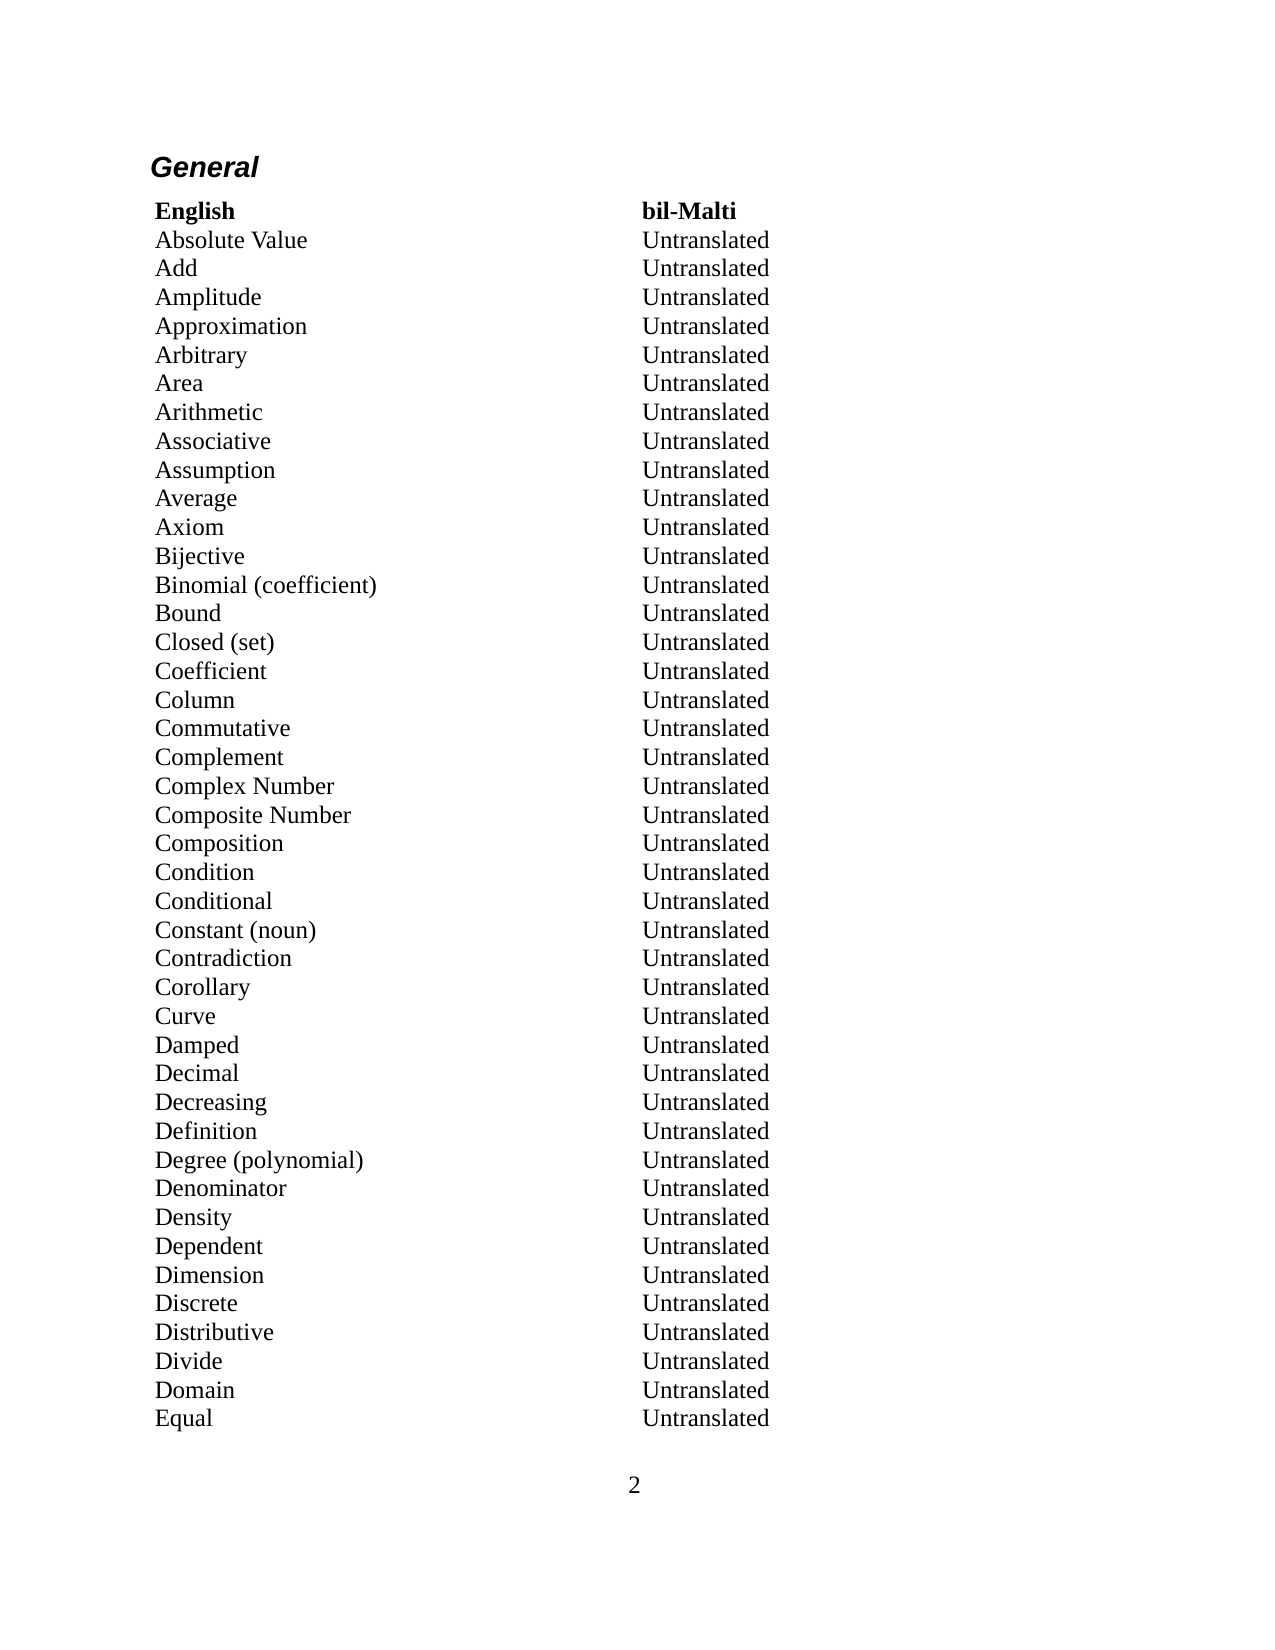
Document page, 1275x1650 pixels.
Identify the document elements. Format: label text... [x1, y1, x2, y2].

table_cell Untranslated [638, 1404, 1125, 1432]
table_cell Average [150, 484, 637, 512]
table_cell Add [150, 254, 637, 282]
table_cell Untranslated [638, 311, 1125, 340]
table_cell Contradiction [150, 944, 637, 972]
table_cell Conditional [150, 886, 637, 915]
table_cell Definition [150, 1116, 637, 1145]
table_cell Untranslated [638, 1289, 1125, 1317]
table_cell Complement [150, 742, 637, 771]
table_cell Axiom [150, 512, 637, 541]
table_cell Dependent [150, 1231, 637, 1260]
table_cell Untranslated [638, 1087, 1125, 1116]
table_cell Untranslated [638, 254, 1125, 282]
table_cell Untranslated [638, 512, 1125, 541]
table_cell Approximation [150, 311, 637, 340]
table_cell Area [150, 369, 637, 397]
table_cell Untranslated [638, 857, 1125, 886]
table_cell Untranslated [638, 397, 1125, 426]
table_cell Untranslated [638, 829, 1125, 857]
table_cell Untranslated [638, 886, 1125, 915]
subtitle General [150, 150, 1125, 183]
table_cell Untranslated [638, 1059, 1125, 1087]
table_cell Commutative [150, 714, 637, 742]
table_cell Untranslated [638, 1317, 1125, 1346]
table_cell Untranslated [638, 1375, 1125, 1403]
table_cell Distributive [150, 1317, 637, 1346]
table_cell Untranslated [638, 541, 1125, 570]
table_cell Density [150, 1202, 637, 1231]
table_cell Composite Number [150, 800, 637, 828]
table_cell Untranslated [638, 972, 1125, 1001]
table_cell Condition [150, 857, 637, 886]
table_cell Untranslated [638, 369, 1125, 397]
table_cell Arbitrary [150, 340, 637, 368]
table_cell Untranslated [638, 1202, 1125, 1231]
table_cell Decimal [150, 1059, 637, 1087]
table_cell Untranslated [638, 685, 1125, 713]
table_cell Untranslated [638, 800, 1125, 828]
table_cell Untranslated [638, 1030, 1125, 1058]
table_cell Untranslated [638, 1231, 1125, 1260]
table_cell Closed (set) [150, 627, 637, 656]
table_cell Untranslated [638, 455, 1125, 483]
table_cell Associative [150, 426, 637, 455]
table_cell Untranslated [638, 282, 1125, 311]
table_cell Corollary [150, 972, 637, 1001]
table_cell Damped [150, 1030, 637, 1058]
table_cell Bound [150, 599, 637, 627]
table_cell Untranslated [638, 225, 1125, 253]
table_cell Complex Number [150, 771, 637, 800]
table_cell Untranslated [638, 742, 1125, 771]
table_cell Untranslated [638, 426, 1125, 455]
table_cell Equal [150, 1404, 637, 1432]
table_cell Arithmetic [150, 397, 637, 426]
table_cell Denominator [150, 1174, 637, 1202]
table_cell Coefficient [150, 656, 637, 685]
table_cell Binomial (coefficient) [150, 570, 637, 598]
table_cell Untranslated [638, 627, 1125, 656]
table_cell Divide [150, 1346, 637, 1375]
table_cell Composition [150, 829, 637, 857]
table_cell Dimension [150, 1260, 637, 1288]
table_cell Untranslated [638, 1145, 1125, 1173]
table_cell Untranslated [638, 714, 1125, 742]
table_cell Untranslated [638, 340, 1125, 368]
table_cell Untranslated [638, 599, 1125, 627]
table_cell Untranslated [638, 484, 1125, 512]
table_cell Constant (noun) [150, 915, 637, 943]
table_cell Absolute Value [150, 225, 637, 253]
table_cell Curve [150, 1001, 637, 1030]
table_cell Amplitude [150, 282, 637, 311]
table_cell Untranslated [638, 915, 1125, 943]
table_cell Untranslated [638, 944, 1125, 972]
table_cell Degree (polynomial) [150, 1145, 637, 1173]
table_cell Untranslated [638, 771, 1125, 800]
table_cell Discrete [150, 1289, 637, 1317]
table_cell Untranslated [638, 570, 1125, 598]
table_cell Untranslated [638, 1116, 1125, 1145]
table_cell Assumption [150, 455, 637, 483]
table_cell Untranslated [638, 1001, 1125, 1030]
table_cell Untranslated [638, 1260, 1125, 1288]
table_cell Decreasing [150, 1087, 637, 1116]
table_cell Untranslated [638, 656, 1125, 685]
table_cell Untranslated [638, 1346, 1125, 1375]
table_cell Untranslated [638, 1174, 1125, 1202]
table_cell Domain [150, 1375, 637, 1403]
table_header English [150, 196, 637, 225]
table_header bil-Malti [638, 196, 1125, 225]
table_cell Bijective [150, 541, 637, 570]
table_cell Column [150, 685, 637, 713]
